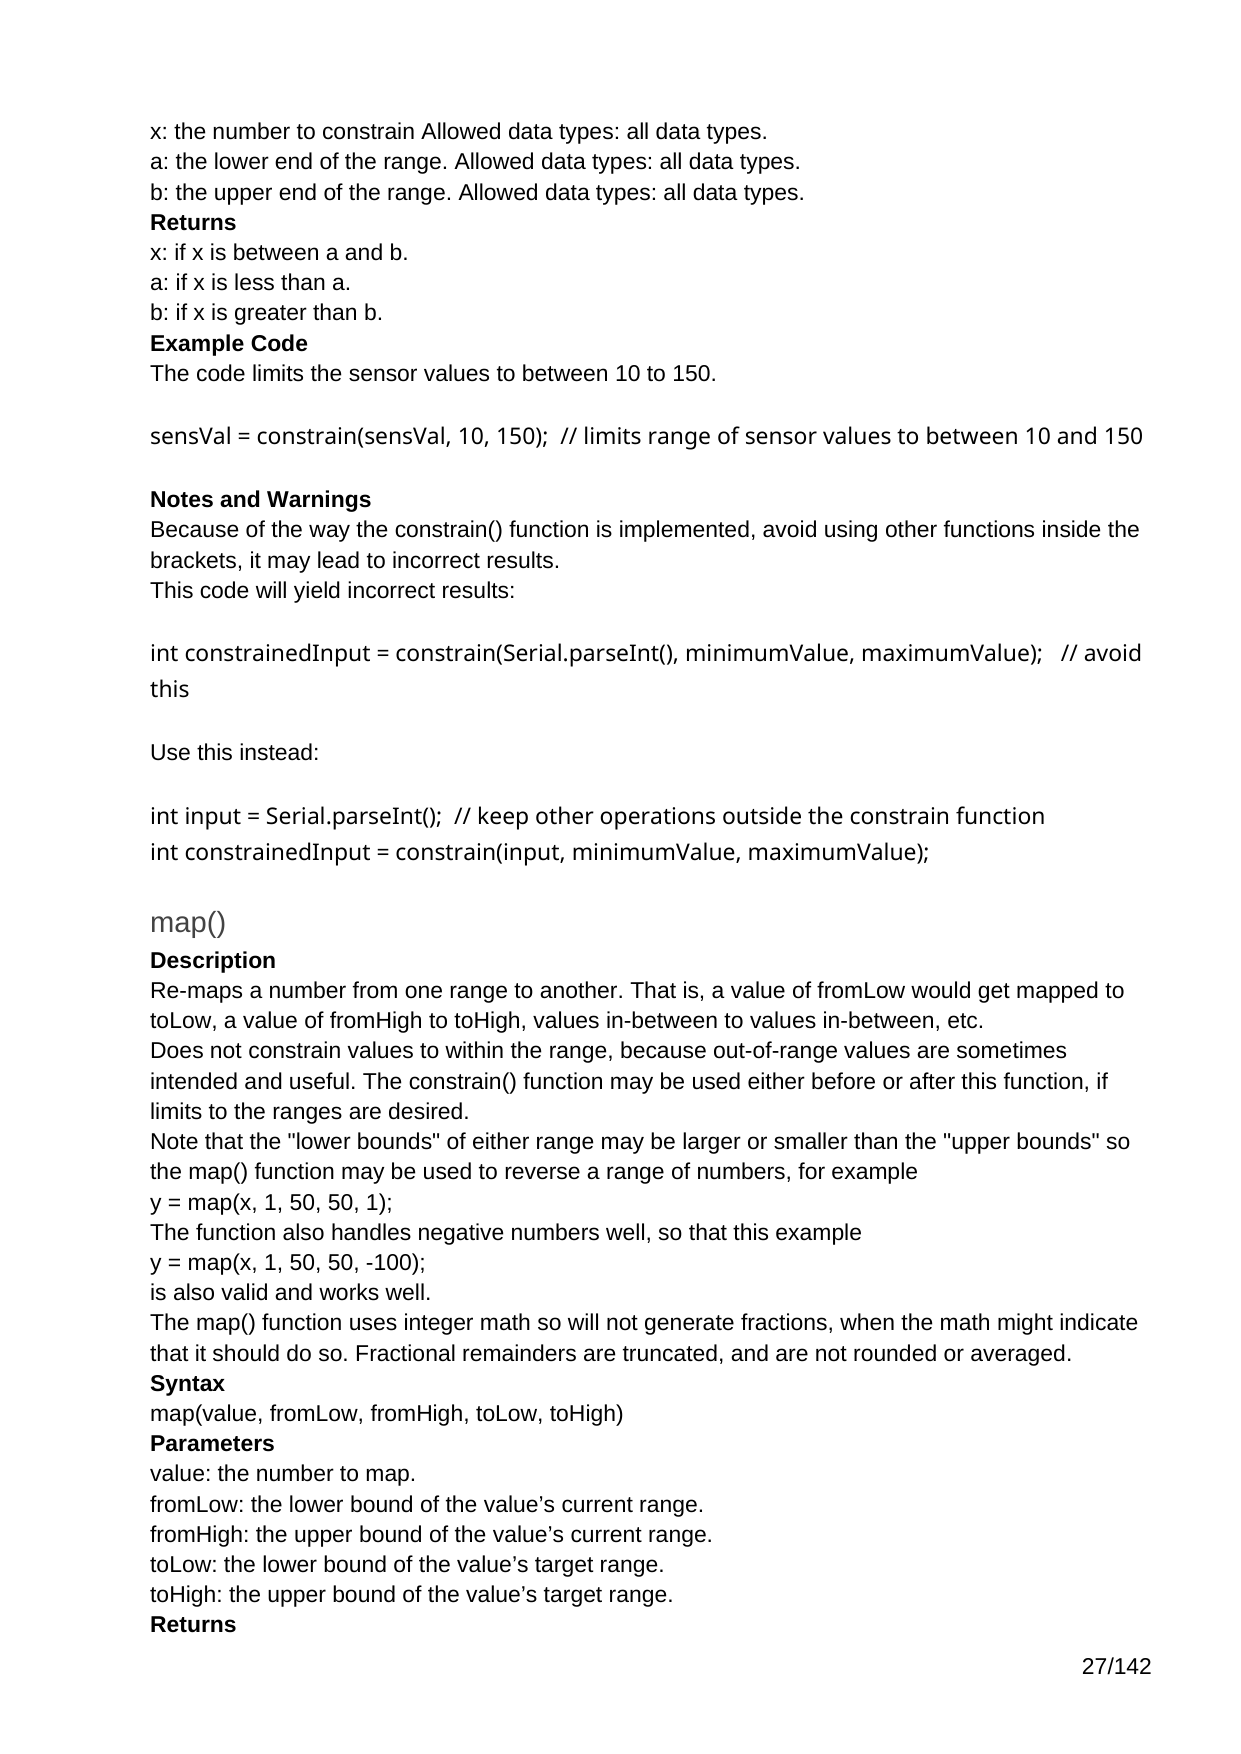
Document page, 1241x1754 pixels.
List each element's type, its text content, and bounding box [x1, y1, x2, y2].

text y = map(x, 1, 50, 50, 1); [150, 1188, 1152, 1215]
text b: if x is greater than b. [150, 299, 1152, 326]
text x: if x is between a and b. [150, 239, 1152, 265]
text toLow: the lower bound of the value’s target range. [150, 1551, 1152, 1577]
text Returns [150, 1611, 1152, 1638]
subtitle map() [150, 905, 1152, 938]
text int input = Serial.parseInt(); // keep other operations outside the constrain function [150, 800, 1152, 831]
text map(value, fromLow, fromHigh, toLow, toHigh) [150, 1400, 1152, 1426]
text Notes and Warnings [150, 486, 1152, 513]
text Example Code [150, 329, 1152, 356]
text Note that the "lower bounds" of either range may be larger or smaller than the "upper bounds" so the map() function may be used to reverse a range of numbers, for example [150, 1128, 1152, 1185]
text Syntax [150, 1370, 1152, 1396]
text The function also handles negative numbers well, so that this example [150, 1219, 1152, 1245]
text y = map(x, 1, 50, 50, -100); [150, 1249, 1152, 1275]
text Returns [150, 209, 1152, 235]
text int constrainedInput = constrain(input, minimumValue, maximumValue); [150, 836, 1152, 867]
text Description [150, 947, 1152, 973]
text is also valid and works well. [150, 1279, 1152, 1306]
text Because of the way the constrain() function is implemented, avoid using other functions inside the brackets, it may lead to incorrect results. [150, 516, 1152, 573]
text fromHigh: the upper bound of the value’s current range. [150, 1521, 1152, 1547]
text a: if x is less than a. [150, 269, 1152, 295]
text b: the upper end of the range. Allowed data types: all data types. [150, 178, 1152, 205]
text x: the number to constrain Allowed data types: all data types. [150, 118, 1152, 144]
text The map() function uses integer math so will not generate fractions, when the math might indicate that it should do so. Fractional remainders are truncated, and are not rounded or averaged. [150, 1309, 1152, 1366]
text toHigh: the upper bound of the value’s target range. [150, 1581, 1152, 1608]
text Re-maps a number from one range to another. That is, a value of fromLow would get mapped to toLow, a value of fromHigh to toHigh, values in-between to values in-between, etc. [150, 977, 1152, 1034]
text value: the number to map. [150, 1460, 1152, 1487]
text a: the lower end of the range. Allowed data types: all data types. [150, 148, 1152, 174]
text sensVal = constrain(sensVal, 10, 150); // limits range of sensor values to between 10 and 150 [150, 420, 1152, 451]
text fromLow: the lower bound of the value’s current range. [150, 1491, 1152, 1517]
text int constrainedInput = constrain(Serial.parseInt(), minimumValue, maximumValue); // avoid this [150, 637, 1152, 704]
text Parameters [150, 1430, 1152, 1457]
text Use this instead: [150, 739, 1152, 766]
text The code limits the sensor values to between 10 to 150. [150, 360, 1152, 386]
text This code will yield incorrect results: [150, 577, 1152, 603]
text Does not constrain values to within the range, because out-of-range values are sometimes intended and useful. The constrain() function may be used either before or after this function, if limits to the ranges are desired. [150, 1037, 1152, 1124]
